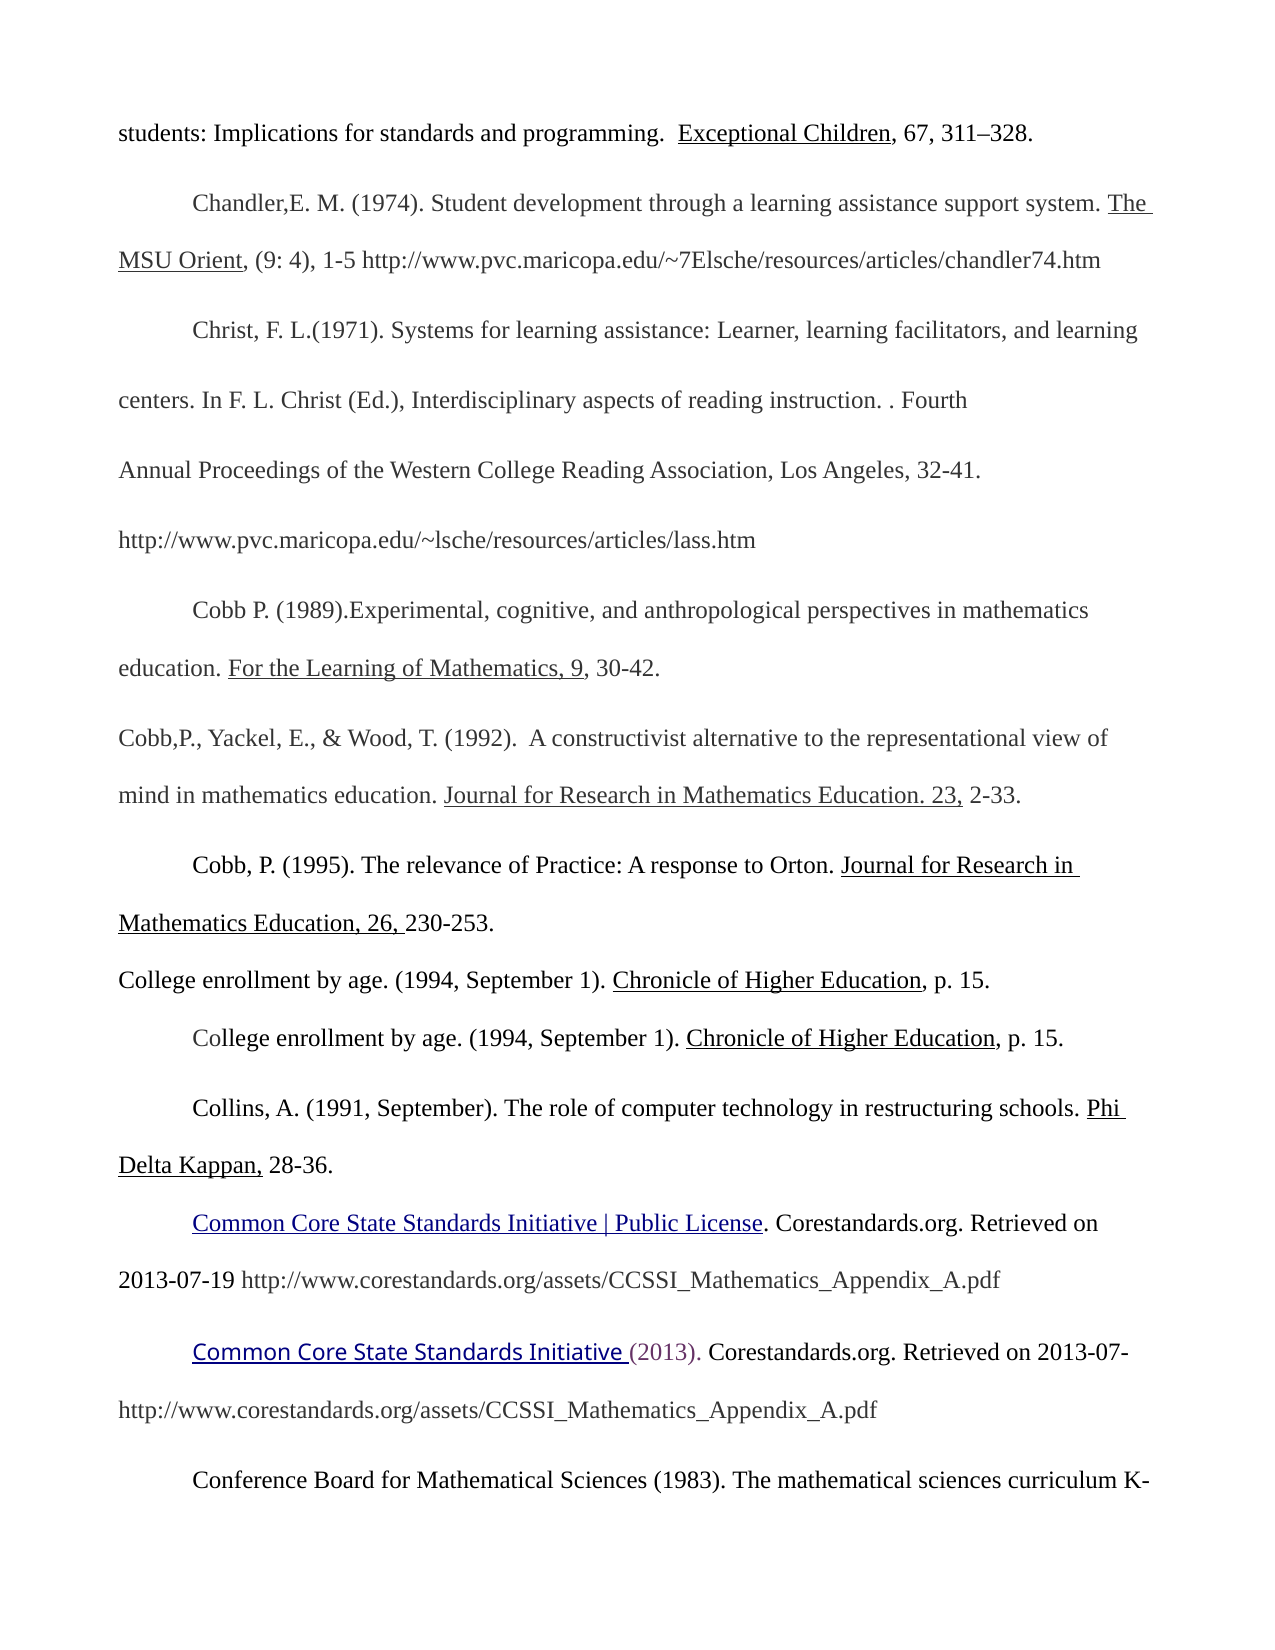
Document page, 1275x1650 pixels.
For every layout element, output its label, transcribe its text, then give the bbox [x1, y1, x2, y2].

text Conference Board for Mathematical Sciences (1983). The mathematical sciences curriculum K- [118, 1466, 1157, 1494]
text College enrollment by age. (1994, September 1). Chronicle of Higher Education, p. 15. [118, 966, 1157, 994]
text Cobb,P., Yackel, E., & Wood, T. (1992). A constructivist alternative to the representational view of mind in mathematics education. Journal for Research in Mathematics Education. 23, 2-33. [118, 723, 1157, 809]
text Chandler,E. M. (1974). Student development through a learning assistance support system. The MSU Orient, (9: 4), 1-5 http://www.pvc.maricopa.edu/~7Elsche/resources/articles/chandler74.htm [118, 188, 1157, 274]
text Christ, F. L.(1971). Systems for learning assistance: Learner, learning facilitators, and learning [118, 316, 1157, 344]
text Cobb, P. (1995). The relevance of Practice: A response to Orton. Journal for Research in Mathematics Education, 26, 230-253. [118, 851, 1157, 937]
text Common Core State Standards Initiative | Public License. Corestandards.org. Retrieved on 2013-07-19 http://www.corestandards.org/assets/CCSSI_Mathematics_Appendix_A.pdf [118, 1208, 1157, 1294]
text Common Core State Standards Initiative (2013). Corestandards.org. Retrieved on 2013-07-http://www.corestandards.org/assets/CCSSI_Mathematics_Appendix_A.pdf [118, 1336, 1157, 1424]
text College enrollment by age. (1994, September 1). Chronicle of Higher Education, p. 15. [118, 1023, 1157, 1052]
text students: Implications for standards and programming. Exceptional Children, 67, 311–328. [118, 118, 1157, 147]
text http://www.pvc.maricopa.edu/~lsche/resources/articles/lass.htm [118, 526, 1157, 554]
text centers. In F. L. Christ (Ed.), Interdisciplinary aspects of reading instruction. . Fourth [118, 386, 1157, 414]
text Cobb P. (1989).Experimental, cognitive, and anthropological perspectives in mathematics education. For the Learning of Mathematics, 9, 30-42. [118, 596, 1157, 682]
text Collins, A. (1991, September). The role of computer technology in restructuring schools. Phi Delta Kappan, 28-36. [118, 1093, 1157, 1179]
text Annual Proceedings of the Western College Reading Association, Los Angeles, 32-41. [118, 456, 1157, 484]
